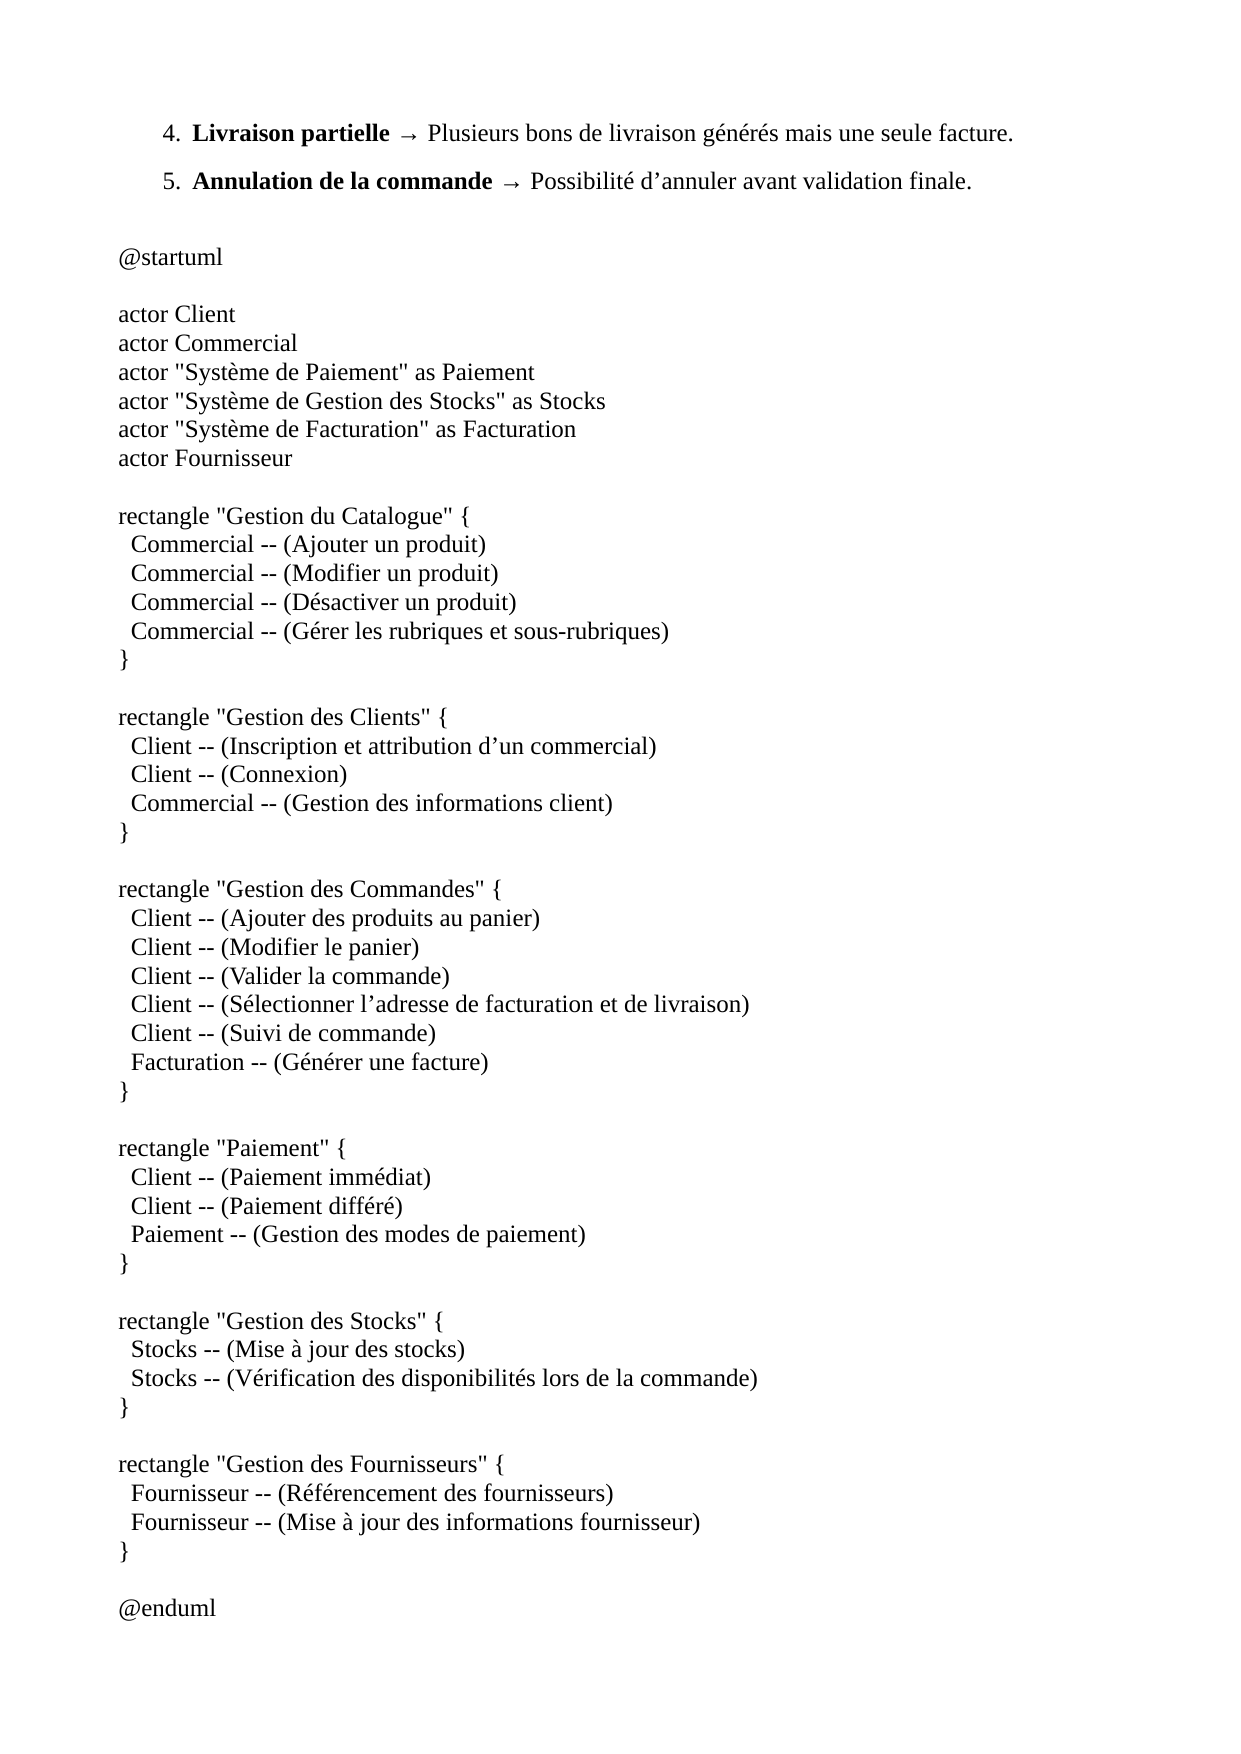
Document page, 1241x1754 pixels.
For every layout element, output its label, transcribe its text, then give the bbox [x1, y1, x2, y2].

text Client -- (Suivi de commande) [118, 1018, 1122, 1047]
text } [118, 1392, 1122, 1421]
text Commercial -- (Gestion des informations client) [118, 788, 1122, 817]
text Client -- (Connexion) [118, 759, 1122, 788]
text } [118, 644, 1122, 673]
text actor Commercial [118, 328, 1122, 357]
text } [118, 1536, 1122, 1564]
text Facturation -- (Générer une facture) [118, 1047, 1122, 1076]
text actor "Système de Facturation" as Facturation [118, 414, 1122, 443]
text Commercial -- (Désactiver un produit) [118, 587, 1122, 616]
text Fournisseur -- (Référencement des fournisseurs) [118, 1478, 1122, 1507]
list Livraison partielle → Plusieurs bons de livraison générés mais une seule facture. [162, 118, 1122, 147]
text } [118, 1076, 1122, 1104]
text Client -- (Inscription et attribution d’un commercial) [118, 731, 1122, 759]
text actor "Système de Gestion des Stocks" as Stocks [118, 386, 1122, 414]
text Fournisseur -- (Mise à jour des informations fournisseur) [118, 1507, 1122, 1536]
text Stocks -- (Vérification des disponibilités lors de la commande) [118, 1363, 1122, 1392]
text Client -- (Ajouter des produits au panier) [118, 903, 1122, 932]
text Client -- (Valider la commande) [118, 961, 1122, 989]
text Client -- (Paiement différé) [118, 1191, 1122, 1219]
text actor Client [118, 299, 1122, 328]
text rectangle "Gestion des Clients" { [118, 702, 1122, 731]
text @startuml [118, 242, 1122, 271]
text Commercial -- (Ajouter un produit) [118, 529, 1122, 558]
text } [118, 817, 1122, 846]
text Paiement -- (Gestion des modes de paiement) [118, 1219, 1122, 1248]
list Annulation de la commande → Possibilité d’annuler avant validation finale. [162, 166, 1122, 194]
text Commercial -- (Modifier un produit) [118, 558, 1122, 587]
text } [118, 1248, 1122, 1277]
text Client -- (Modifier le panier) [118, 932, 1122, 961]
text rectangle "Paiement" { [118, 1133, 1122, 1162]
text Commercial -- (Gérer les rubriques et sous-rubriques) [118, 616, 1122, 644]
text rectangle "Gestion des Commandes" { [118, 874, 1122, 903]
text actor "Système de Paiement" as Paiement [118, 357, 1122, 386]
text actor Fournisseur [118, 443, 1122, 472]
text rectangle "Gestion du Catalogue" { [118, 501, 1122, 529]
text rectangle "Gestion des Fournisseurs" { [118, 1449, 1122, 1478]
text rectangle "Gestion des Stocks" { [118, 1306, 1122, 1334]
text @enduml [118, 1593, 1122, 1622]
text Client -- (Sélectionner l’adresse de facturation et de livraison) [118, 989, 1122, 1018]
text Stocks -- (Mise à jour des stocks) [118, 1334, 1122, 1363]
text Client -- (Paiement immédiat) [118, 1162, 1122, 1191]
